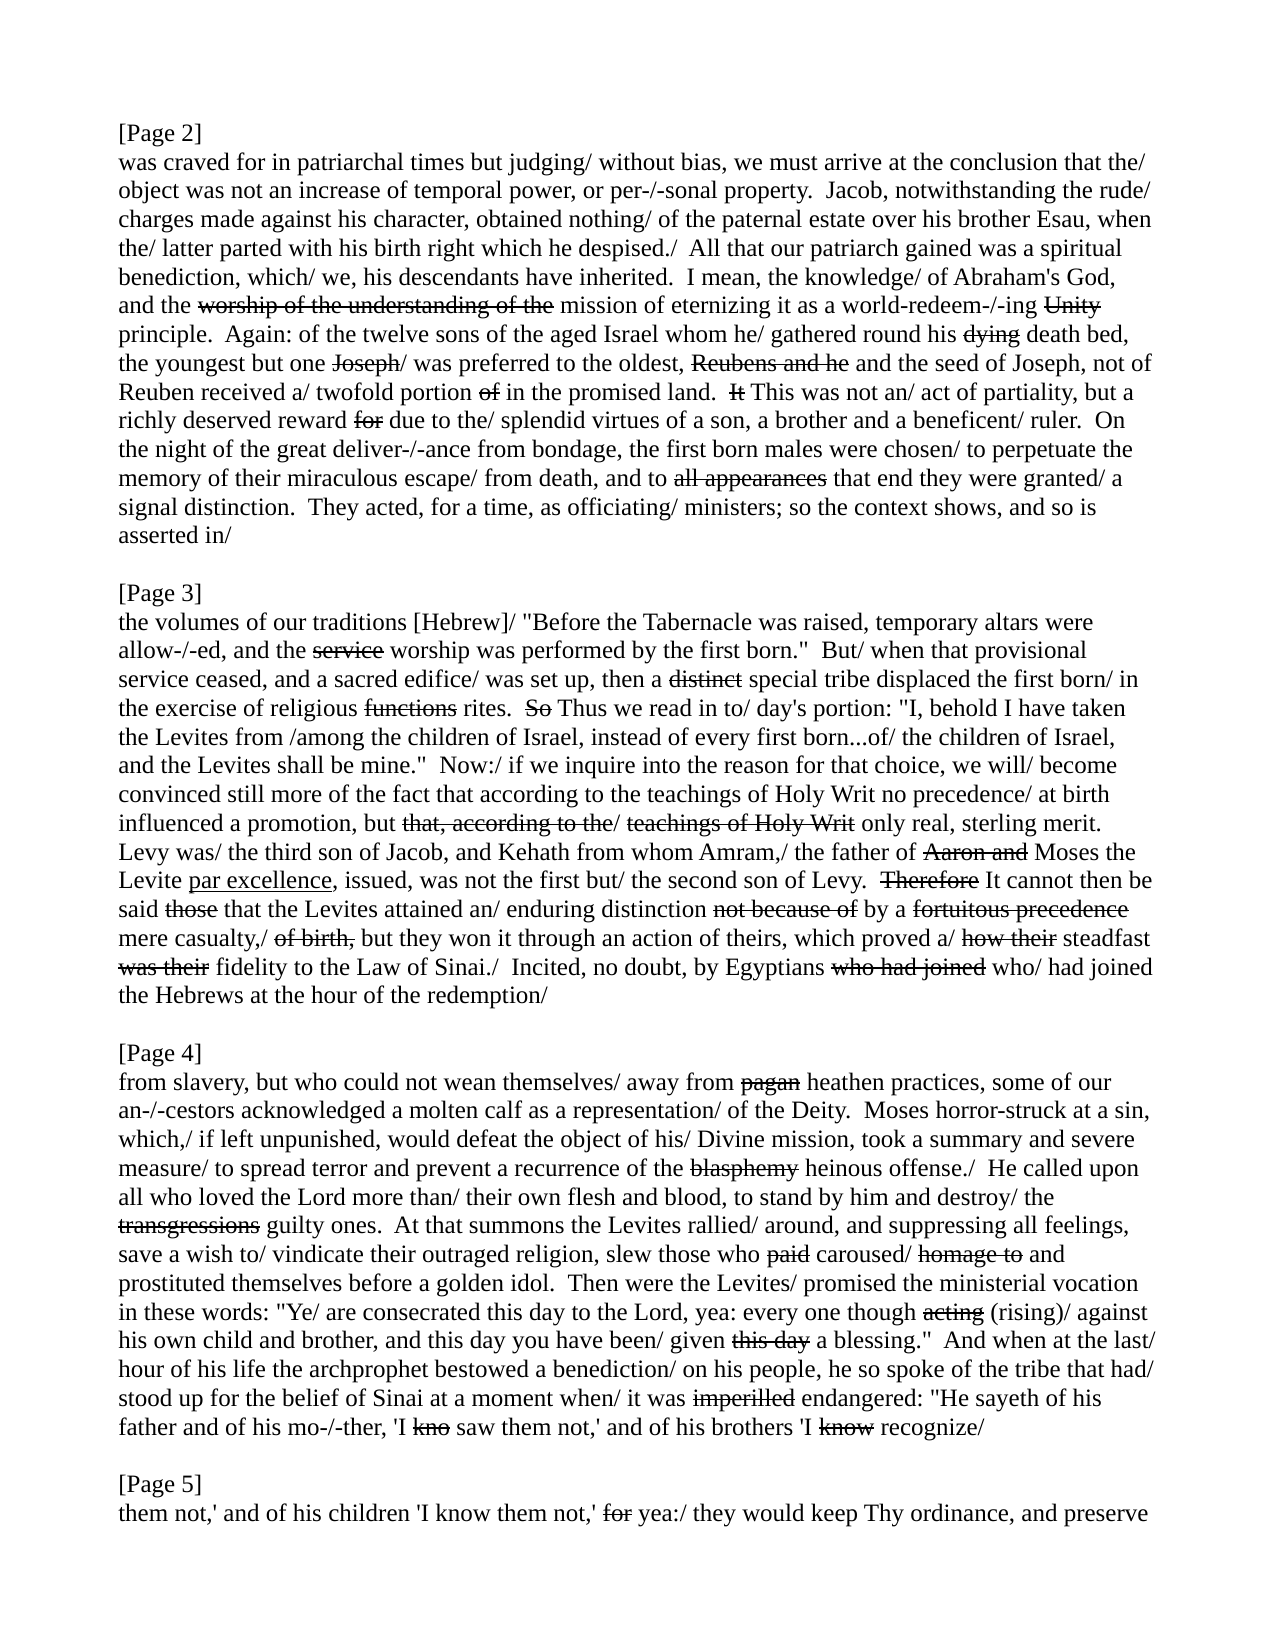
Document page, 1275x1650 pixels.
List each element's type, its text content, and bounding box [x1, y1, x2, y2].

text the volumes of our traditions [Hebrew]/ "Before the Tabernacle was raised, temporary altars were allow-/-ed, and the service worship was performed by the first born." But/ when that provisional service ceased, and a sacred edifice/ was set up, then a distinct special tribe displaced the first born/ in the exercise of religious functions rites. So Thus we read in to/ day's portion: "I, behold I have taken the Levites from /among the children of Israel, instead of every first born...of/ the children of Israel, and the Levites shall be mine." Now:/ if we inquire into the reason for that choice, we will/ become convinced still more of the fact that according to the teachings of Holy Writ no precedence/ at birth influenced a promotion, but that, according to the/ teachings of Holy Writ only real, sterling merit. Levy was/ the third son of Jacob, and Kehath from whom Amram,/ the father of Aaron and Moses the Levite par excellence, issued, was not the first but/ the second son of Levy. Therefore It cannot then be said those that the Levites attained an/ enduring distinction not because of by a fortuitous precedence mere casualty,/ of birth, but they won it through an action of theirs, which proved a/ how their steadfast was their fidelity to the Law of Sinai./ Incited, no doubt, by Egyptians who had joined who/ had joined the Hebrews at the hour of the redemption/ [118, 607, 1157, 1009]
text from slavery, but who could not wean themselves/ away from pagan heathen practices, some of our an-/-cestors acknowledged a molten calf as a representation/ of the Deity. Moses horror-struck at a sin, which,/ if left unpunished, would defeat the object of his/ Divine mission, took a summary and severe measure/ to spread terror and prevent a recurrence of the blasphemy heinous offense./ He called upon all who loved the Lord more than/ their own flesh and blood, to stand by him and destroy/ the transgressions guilty ones. At that summons the Levites rallied/ around, and suppressing all feelings, save a wish to/ vindicate their outraged religion, slew those who paid caroused/ homage to and prostituted themselves before a golden idol. Then were the Levites/ promised the ministerial vocation in these words: "Ye/ are consecrated this day to the Lord, yea: every one though acting (rising)/ against his own child and brother, and this day you have been/ given this day a blessing." And when at the last/ hour of his life the archprophet bestowed a benediction/ on his people, he so spoke of the tribe that had/ stood up for the belief of Sinai at a moment when/ it was imperilled endangered: "He sayeth of his father and of his mo-/-ther, 'I kno saw them not,' and of his brothers 'I know recognize/ [118, 1067, 1157, 1441]
text [Page 2] [118, 118, 1157, 147]
text was craved for in patriarchal times but judging/ without bias, we must arrive at the conclusion that the/ object was not an increase of temporal power, or per-/-sonal property. Jacob, notwithstanding the rude/ charges made against his character, obtained nothing/ of the paternal estate over his brother Esau, when the/ latter parted with his birth right which he despised./ All that our patriarch gained was a spiritual benediction, which/ we, his descendants have inherited. I mean, the knowledge/ of Abraham's God, and the worship of the understanding of the mission of eternizing it as a world-redeem-/-ing Unity principle. Again: of the twelve sons of the aged Israel whom he/ gathered round his dying death bed, the youngest but one Joseph/ was preferred to the oldest, Reubens and he and the seed of Joseph, not of Reuben received a/ twofold portion of in the promised land. It This was not an/ act of partiality, but a richly deserved reward for due to the/ splendid virtues of a son, a brother and a beneficent/ ruler. On the night of the great deliver-/-ance from bondage, the first born males were chosen/ to perpetuate the memory of their miraculous escape/ from death, and to all appearances that end they were granted/ a signal distinction. They acted, for a time, as officiating/ ministers; so the context shows, and so is asserted in/ [118, 147, 1157, 549]
text [Page 3] [118, 578, 1157, 607]
text them not,' and of his children 'I know them not,' for yea:/ they would keep Thy ordinance, and preserve [118, 1498, 1157, 1527]
text [Page 5] [118, 1469, 1157, 1498]
text [Page 4] [118, 1038, 1157, 1067]
